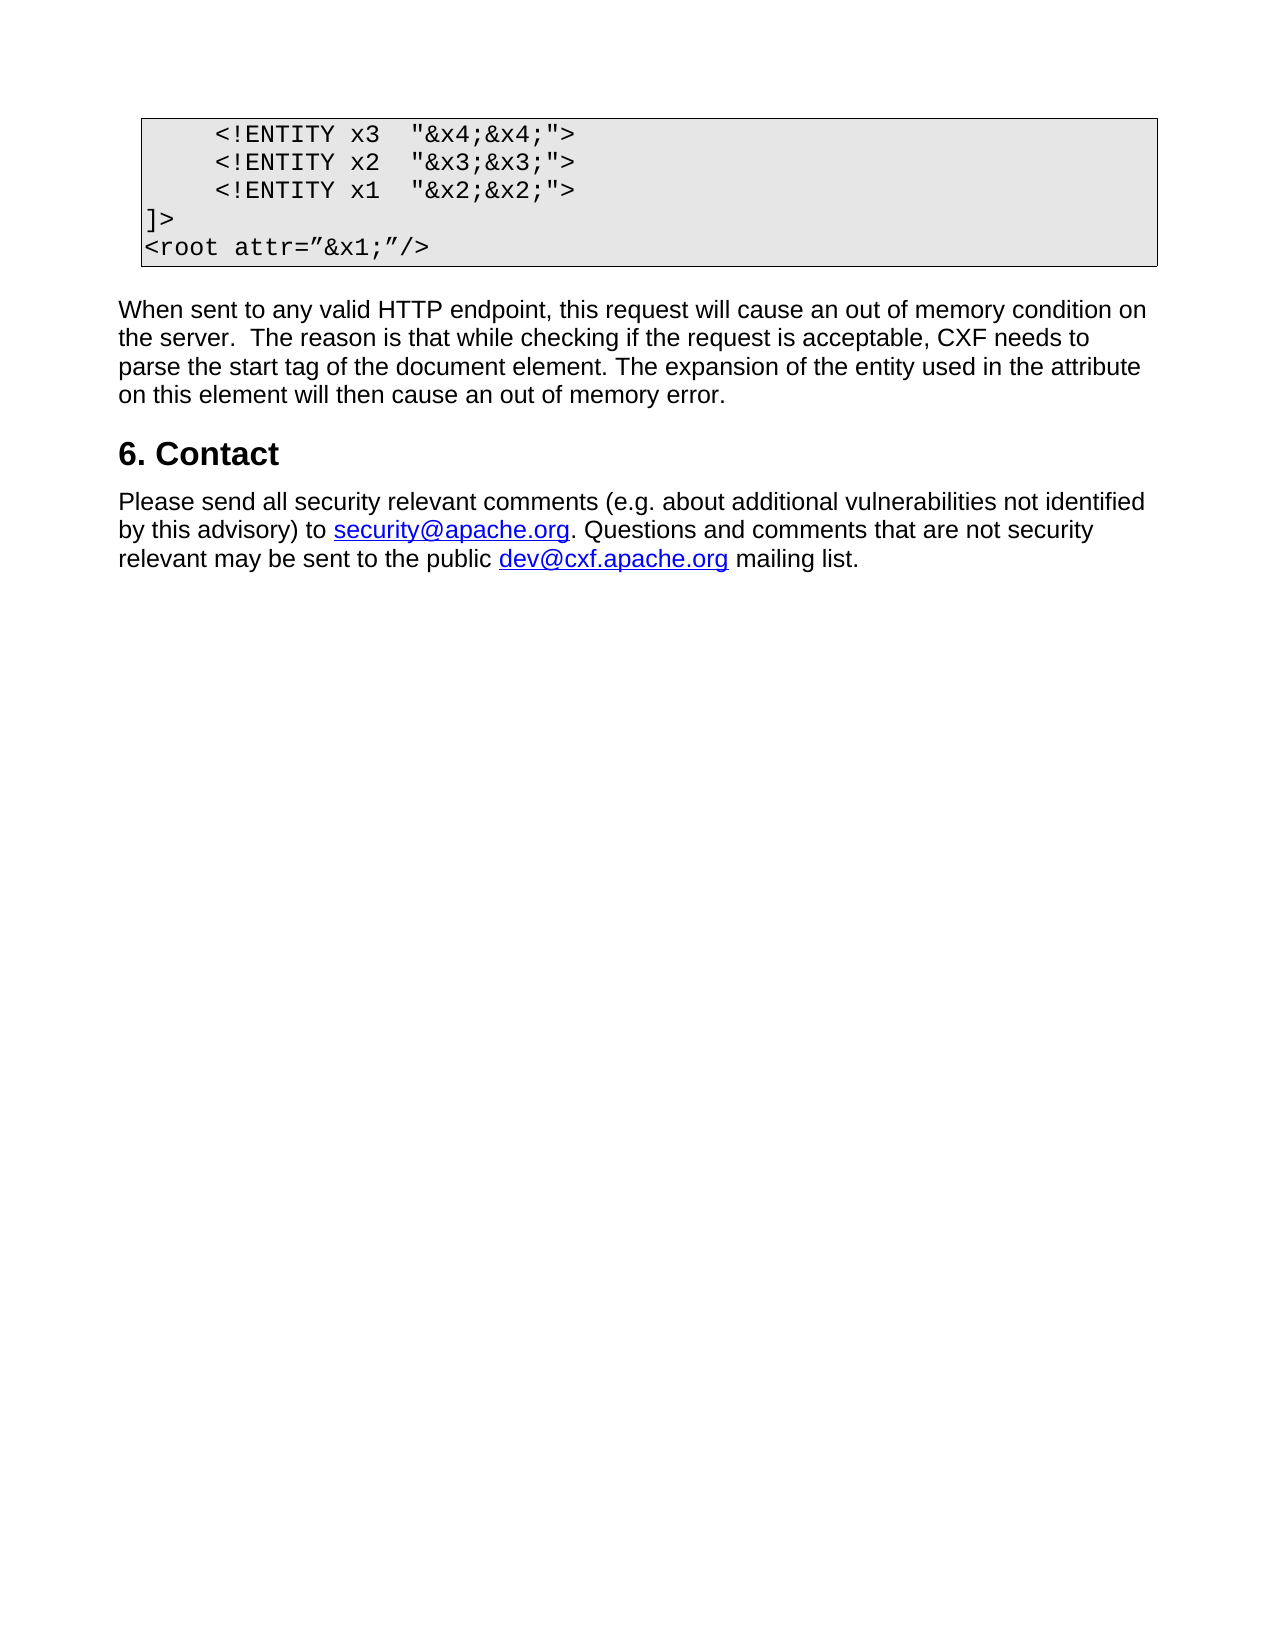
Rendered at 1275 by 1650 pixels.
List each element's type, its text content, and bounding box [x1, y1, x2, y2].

text Please send all security relevant comments (e.g. about additional vulnerabilities not identified by this advisory) to security@apache.org. Questions and comments that are not security relevant may be sent to the public dev@cxf.apache.org mailing list. [118, 487, 1157, 572]
text When sent to any valid HTTP endpoint, this request will cause an out of memory condition on the server. The reason is that while checking if the request is acceptable, CXF needs to parse the start tag of the document element. The expansion of the entity used in the attribute on this element will then cause an out of memory error. [118, 295, 1157, 409]
text ]> <root attr=”&x1;”/> [142, 203, 1157, 266]
text 6. Contact [118, 434, 1157, 473]
text <!ENTITY x3 "&x4;&x4;"> <!ENTITY x2 "&x3;&x3;"> <!ENTITY x1 "&x2;&x2;"> [142, 119, 1157, 203]
